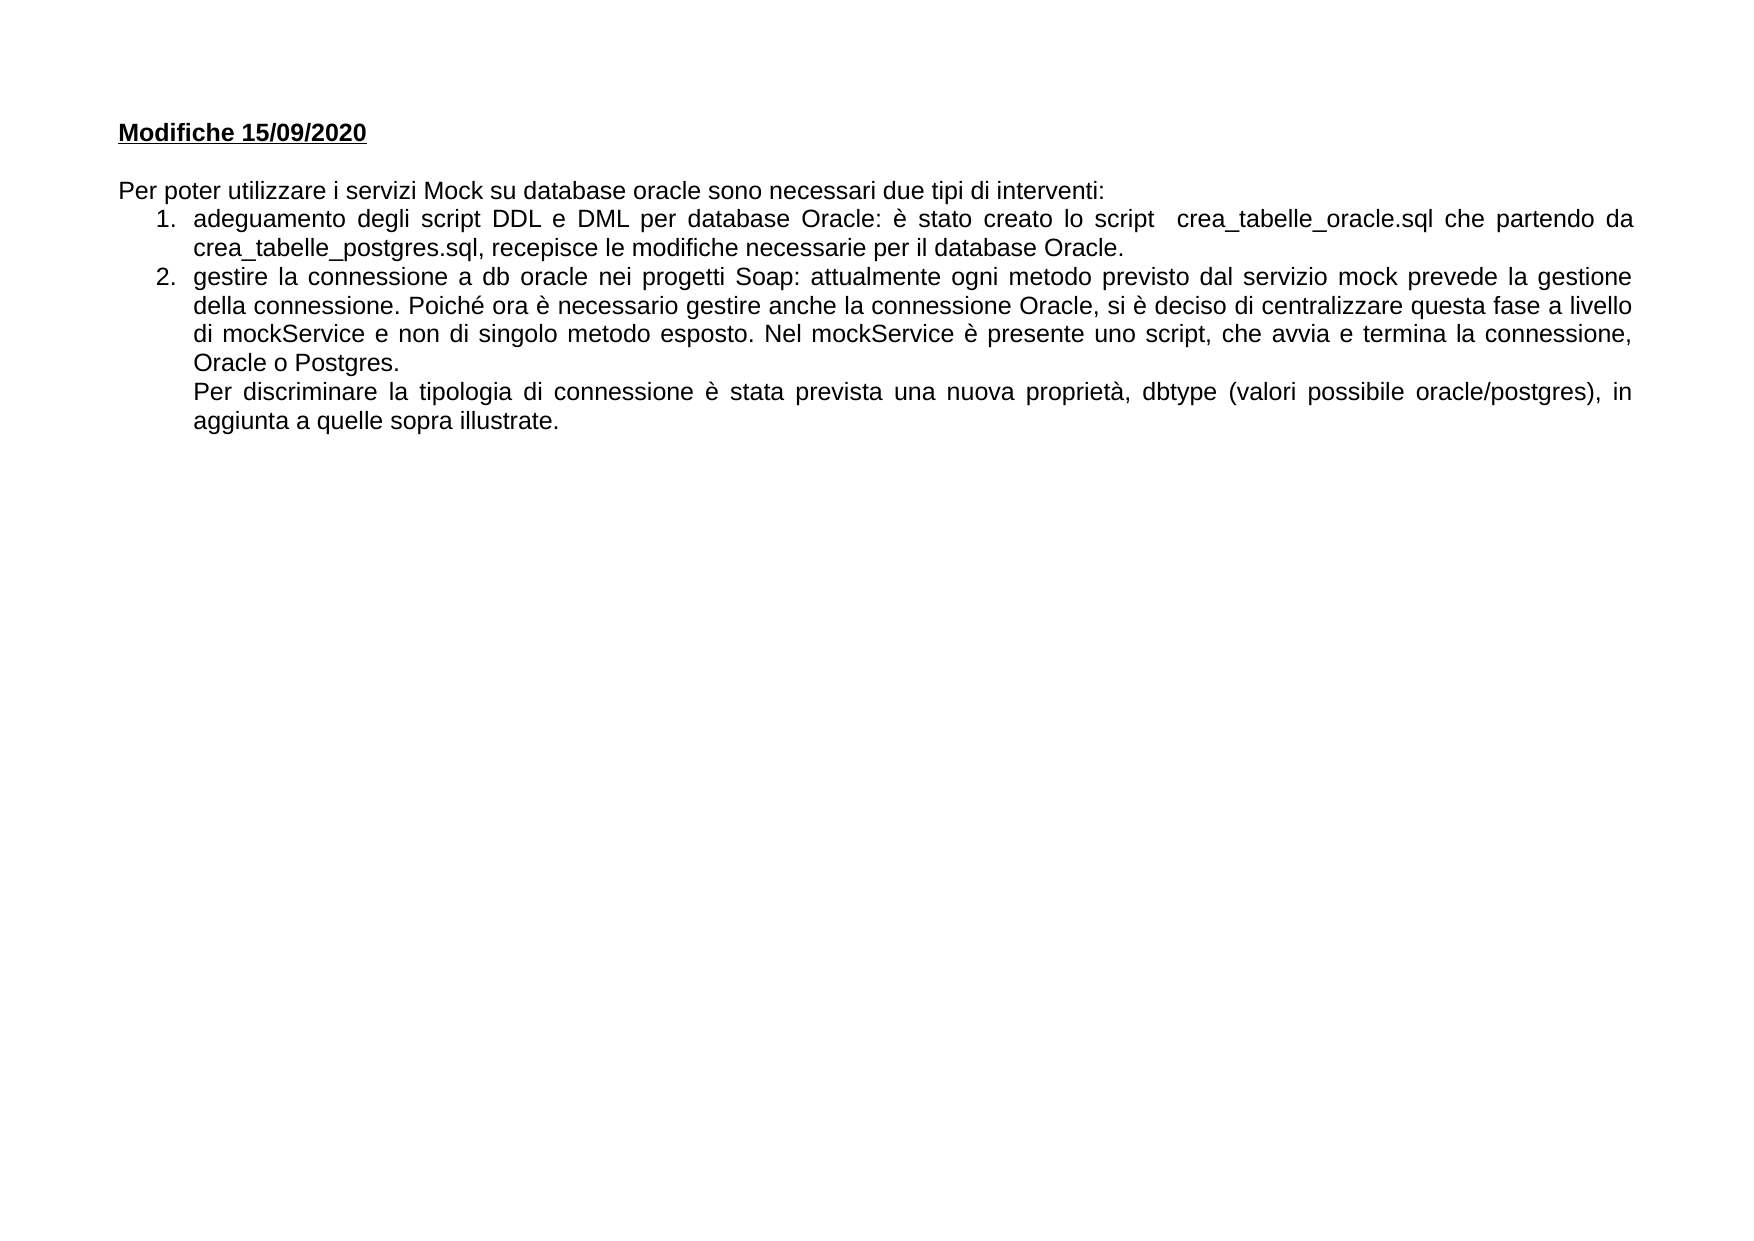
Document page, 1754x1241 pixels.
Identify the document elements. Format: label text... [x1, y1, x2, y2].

text Modifiche 15/09/2020 [118, 118, 1636, 147]
list Per discriminare la tipologia di connessione è stata prevista una nuova proprietà, dbtype (valori possibile oracle/postgres), in aggiunta a quelle sopra illustrate. [156, 377, 1636, 434]
list gestire la connessione a db oracle nei progetti Soap: attualmente ogni metodo previsto dal servizio mock prevede la gestione della connessione. Poiché ora è necessario gestire anche la connessione Oracle, si è deciso di centralizzare questa fase a livello di mockService e non di singolo metodo esposto. Nel mockService è presente uno script, che avvia e termina la connessione, Oracle o Postgres. [156, 262, 1636, 377]
text Per poter utilizzare i servizi Mock su database oracle sono necessari due tipi di interventi: [118, 176, 1636, 204]
list adeguamento degli script DDL e DML per database Oracle: è stato creato lo script crea_tabelle_oracle.sql che partendo da crea_tabelle_postgres.sql, recepisce le modifiche necessarie per il database Oracle. [156, 204, 1636, 262]
